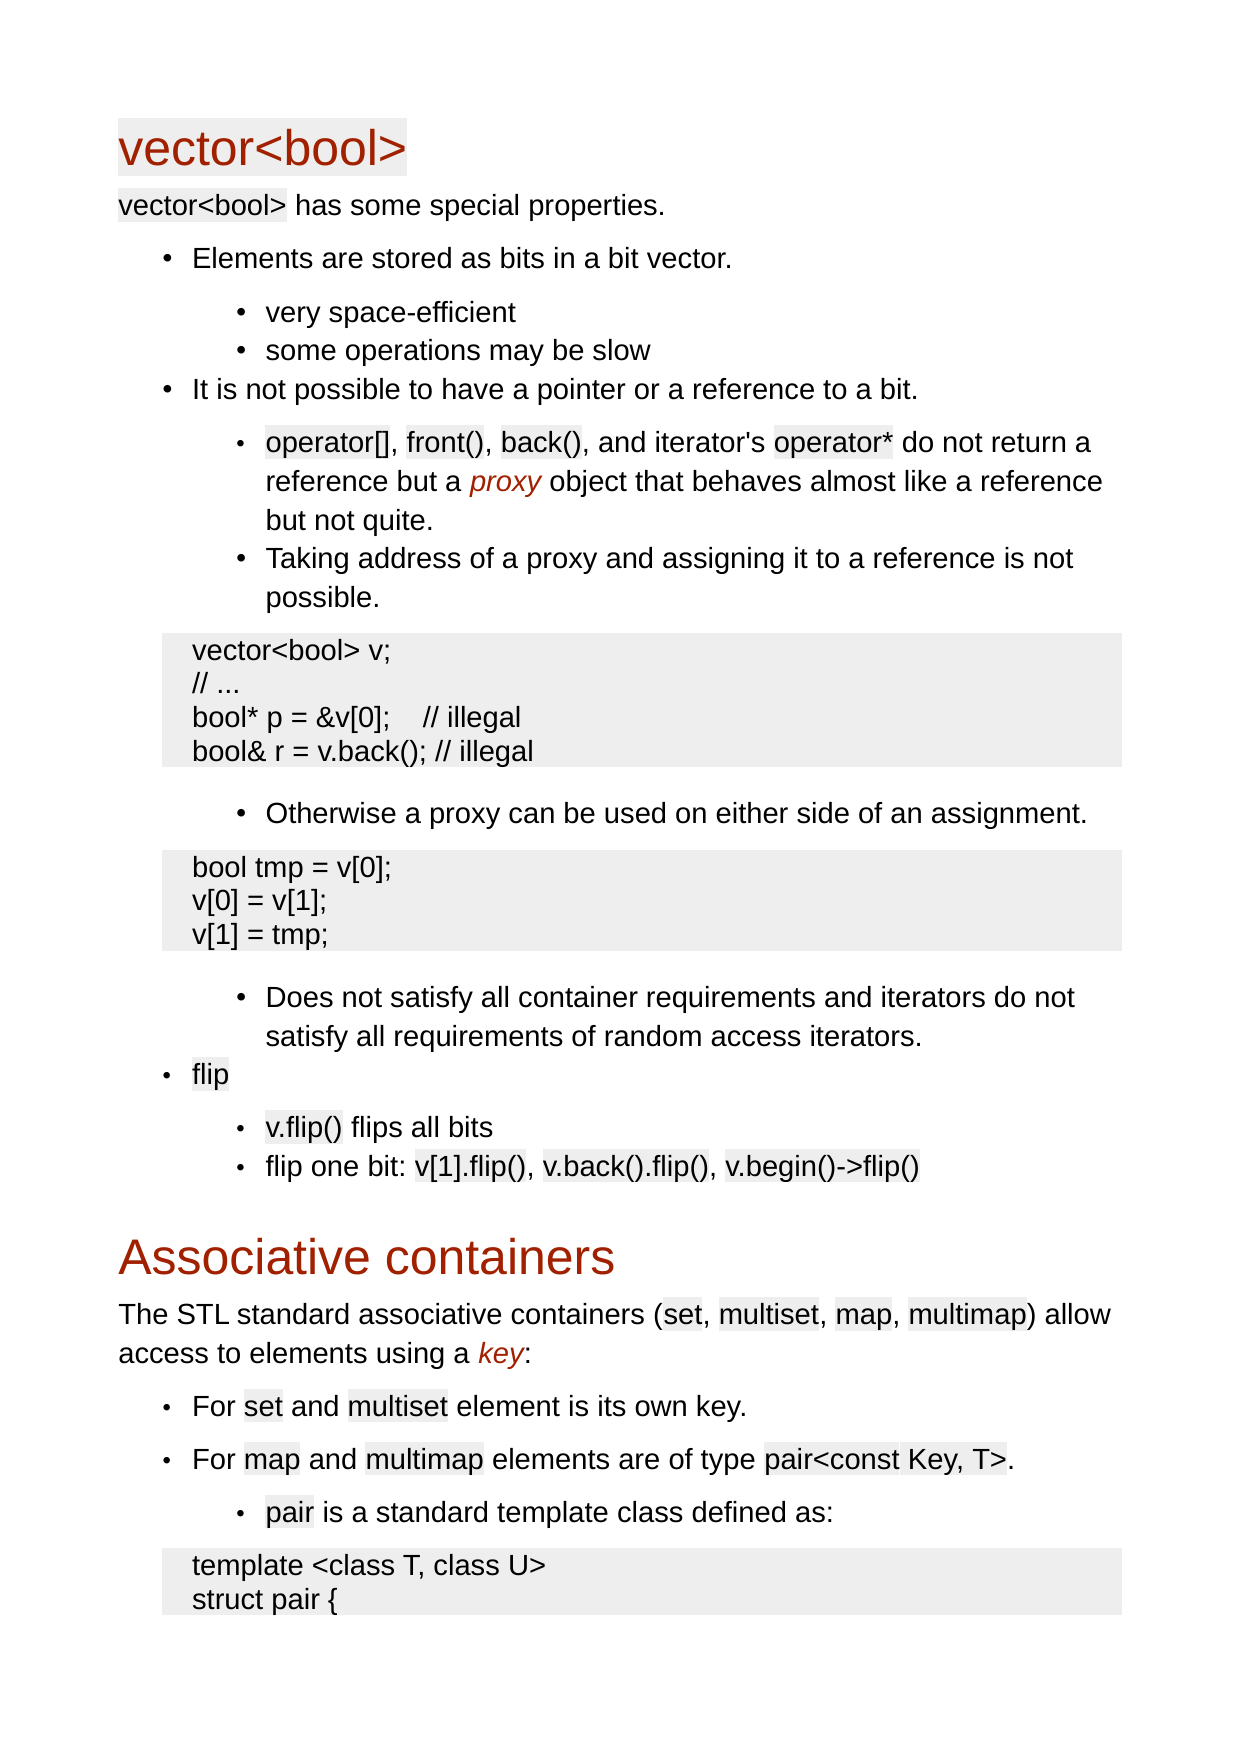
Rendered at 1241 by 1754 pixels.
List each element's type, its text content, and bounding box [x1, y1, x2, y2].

list // ... [162, 666, 1122, 700]
list For map and multimap elements are of type pair<const Key, T>. [162, 1442, 1122, 1475]
list bool* p = &v[0]; // illegal [162, 700, 1122, 733]
text vector<bool> has some special properties. [118, 188, 1122, 222]
list bool& r = v.back(); // illegal [162, 733, 1122, 767]
list Taking address of a proxy and assigning it to a reference is not possible. [236, 541, 1122, 613]
list struct pair { [162, 1582, 1122, 1615]
list bool tmp = v[0]; [162, 850, 1122, 883]
list operator[], front(), back(), and iterator's operator* do not return a reference but a proxy object that behaves almost like a reference but not quite. [236, 425, 1122, 536]
list Elements are stored as bits in a bit vector. [162, 241, 1122, 275]
list flip one bit: v[1].flip(), v.back().flip(), v.begin()->flip() [236, 1149, 1122, 1182]
list v[0] = v[1]; [162, 883, 1122, 917]
text The STL standard associative containers (set, multiset, map, multimap) allow access to elements using a key: [118, 1297, 1122, 1369]
list flip [162, 1057, 1122, 1091]
list v[1] = tmp; [162, 917, 1122, 951]
list v.flip() flips all bits [236, 1110, 1122, 1144]
list For set and multiset element is its own key. [162, 1389, 1122, 1422]
list very space-efficient [236, 294, 1122, 328]
list Otherwise a proxy can be used on either side of an assignment. [236, 797, 1122, 830]
list template <class T, class U> [162, 1548, 1122, 1582]
subtitle vector<bool> [118, 118, 1122, 176]
list Does not satisfy all container requirements and iterators do not satisfy all requirements of random access iterators. [236, 980, 1122, 1052]
list It is not possible to have a pointer or a reference to a bit. [162, 372, 1122, 406]
list pair is a standard template class defined as: [236, 1495, 1122, 1528]
list vector<bool> v; [162, 633, 1122, 666]
subtitle Associative containers [118, 1227, 1122, 1284]
list some operations may be slow [236, 333, 1122, 367]
